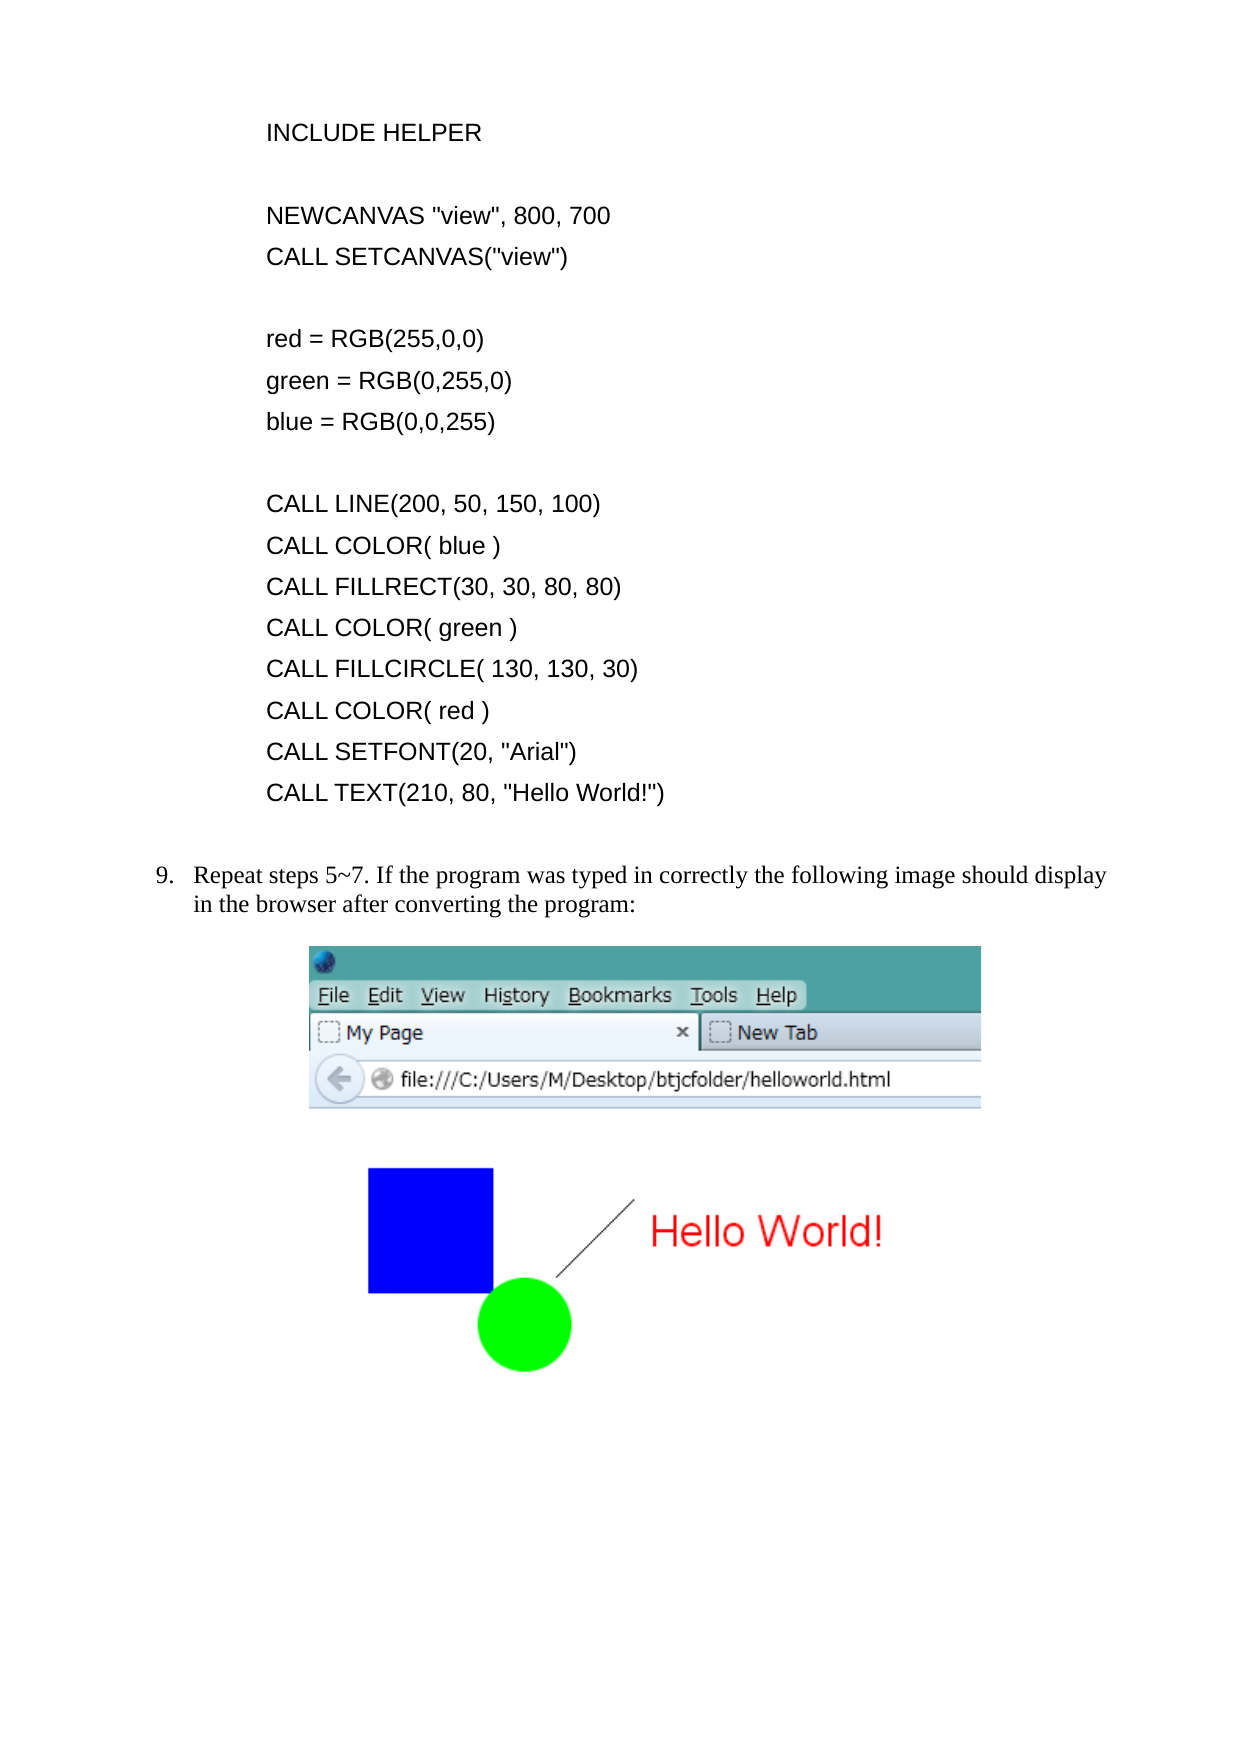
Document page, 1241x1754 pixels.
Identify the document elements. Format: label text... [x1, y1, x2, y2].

text green = RGB(0,255,0) [118, 366, 1122, 394]
text CALL FILLRECT(30, 30, 80, 80) [118, 572, 1122, 601]
text INCLUDE HELPER [118, 118, 1122, 147]
text NEWCANVAS "view", 800, 700 [118, 201, 1122, 229]
text red = RGB(255,0,0) [118, 324, 1122, 353]
text CALL TEXT(210, 80, "Hello World!") [118, 778, 1122, 807]
text CALL FILLCIRCLE( 130, 130, 30) [118, 654, 1122, 683]
text CALL SETCANVAS("view") [118, 242, 1122, 271]
list Repeat steps 5~7. If the program was typed in correctly the following image should display in the browser after converting the program: [156, 861, 1122, 918]
text CALL COLOR( green ) [118, 613, 1122, 642]
text CALL LINE(200, 50, 150, 100) [118, 489, 1122, 518]
text CALL COLOR( blue ) [118, 531, 1122, 559]
text CALL COLOR( red ) [118, 696, 1122, 724]
text blue = RGB(0,0,255) [118, 407, 1122, 436]
text CALL SETFONT(20, "Arial") [118, 737, 1122, 766]
picture [309, 946, 982, 1480]
